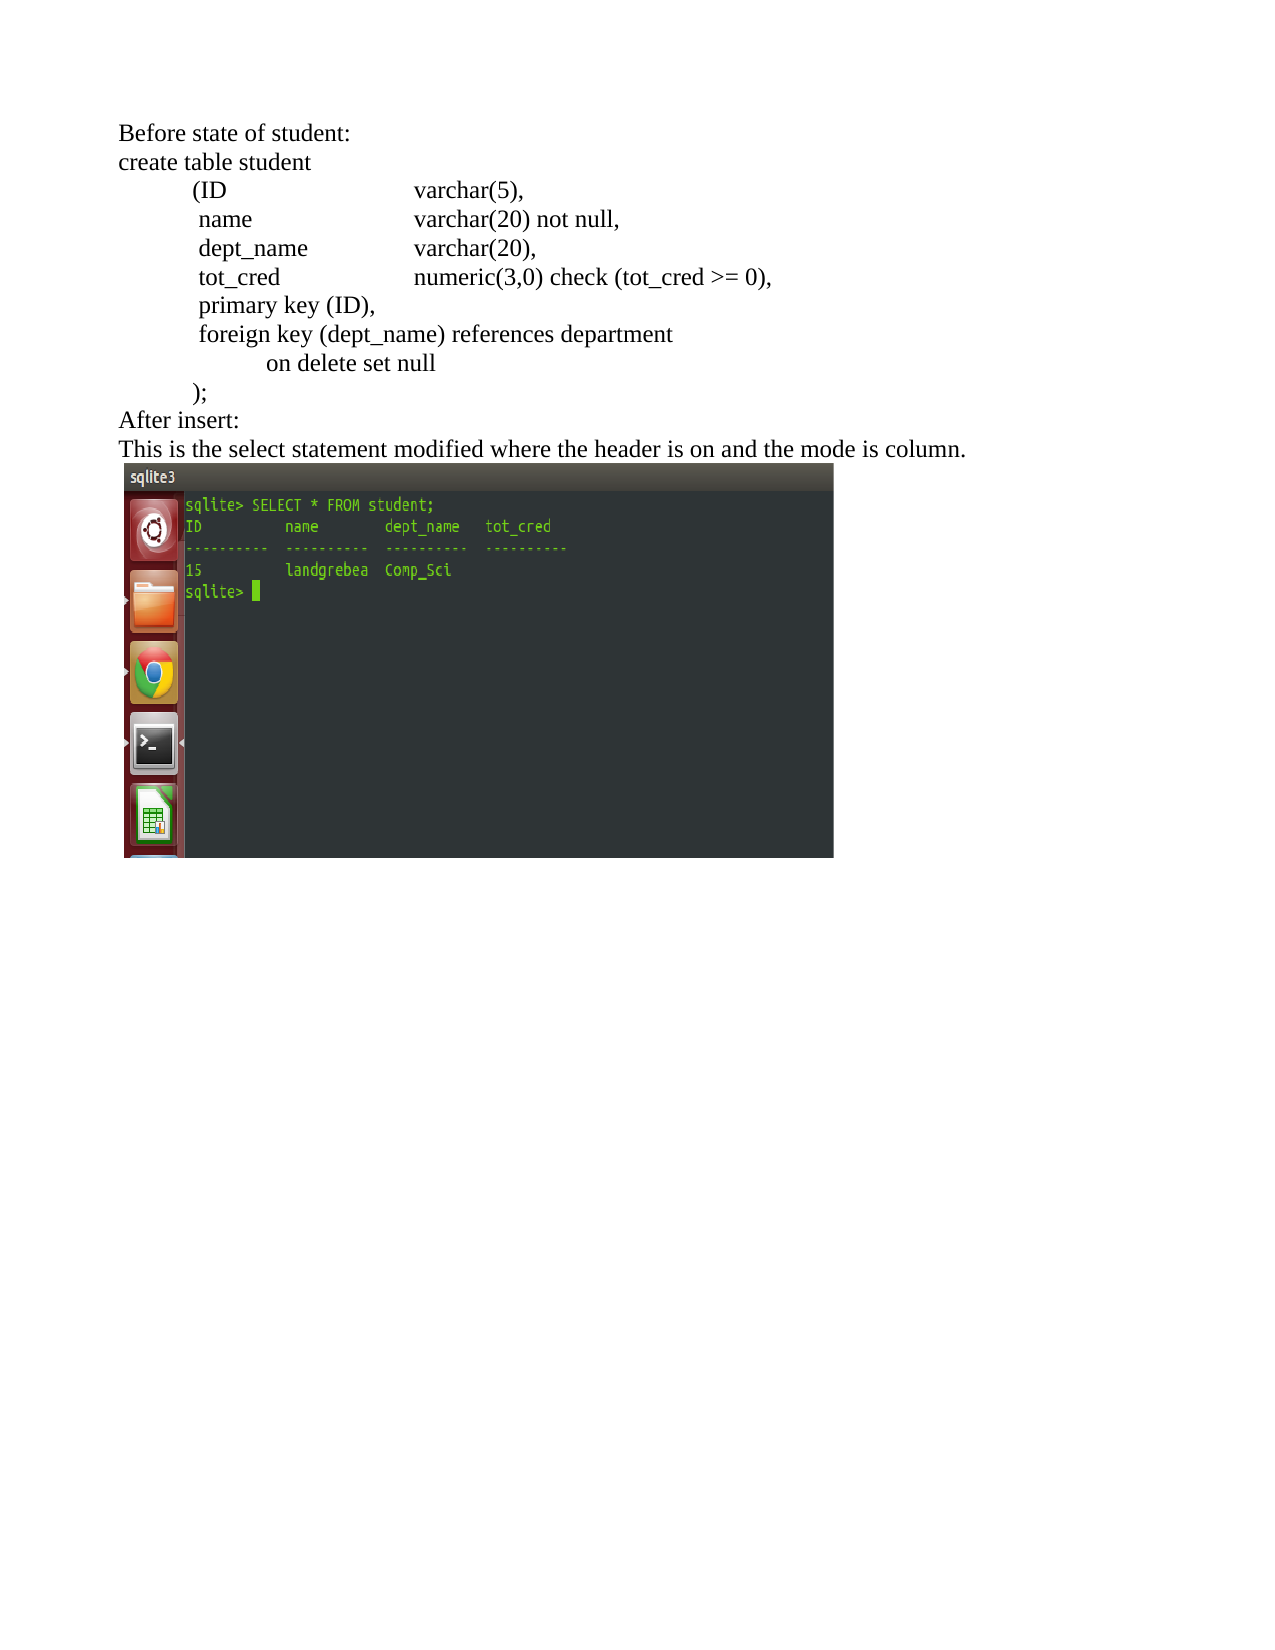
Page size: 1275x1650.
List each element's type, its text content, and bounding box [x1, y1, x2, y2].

text Before state of student: [118, 118, 1157, 147]
text (ID varchar(5), [118, 176, 1157, 204]
text After insert: [118, 406, 1157, 434]
text foreign key (dept_name) references department [118, 319, 1157, 348]
text ); [118, 377, 1157, 406]
text primary key (ID), [118, 291, 1157, 319]
text tot_cred numeric(3,0) check (tot_cred >= 0), [118, 262, 1157, 291]
text dept_name varchar(20), [118, 233, 1157, 262]
text name varchar(20) not null, [118, 204, 1157, 233]
text on delete set null [118, 348, 1157, 377]
text This is the select statement modified where the header is on and the mode is column. [118, 434, 1157, 463]
text create table student [118, 147, 1157, 176]
